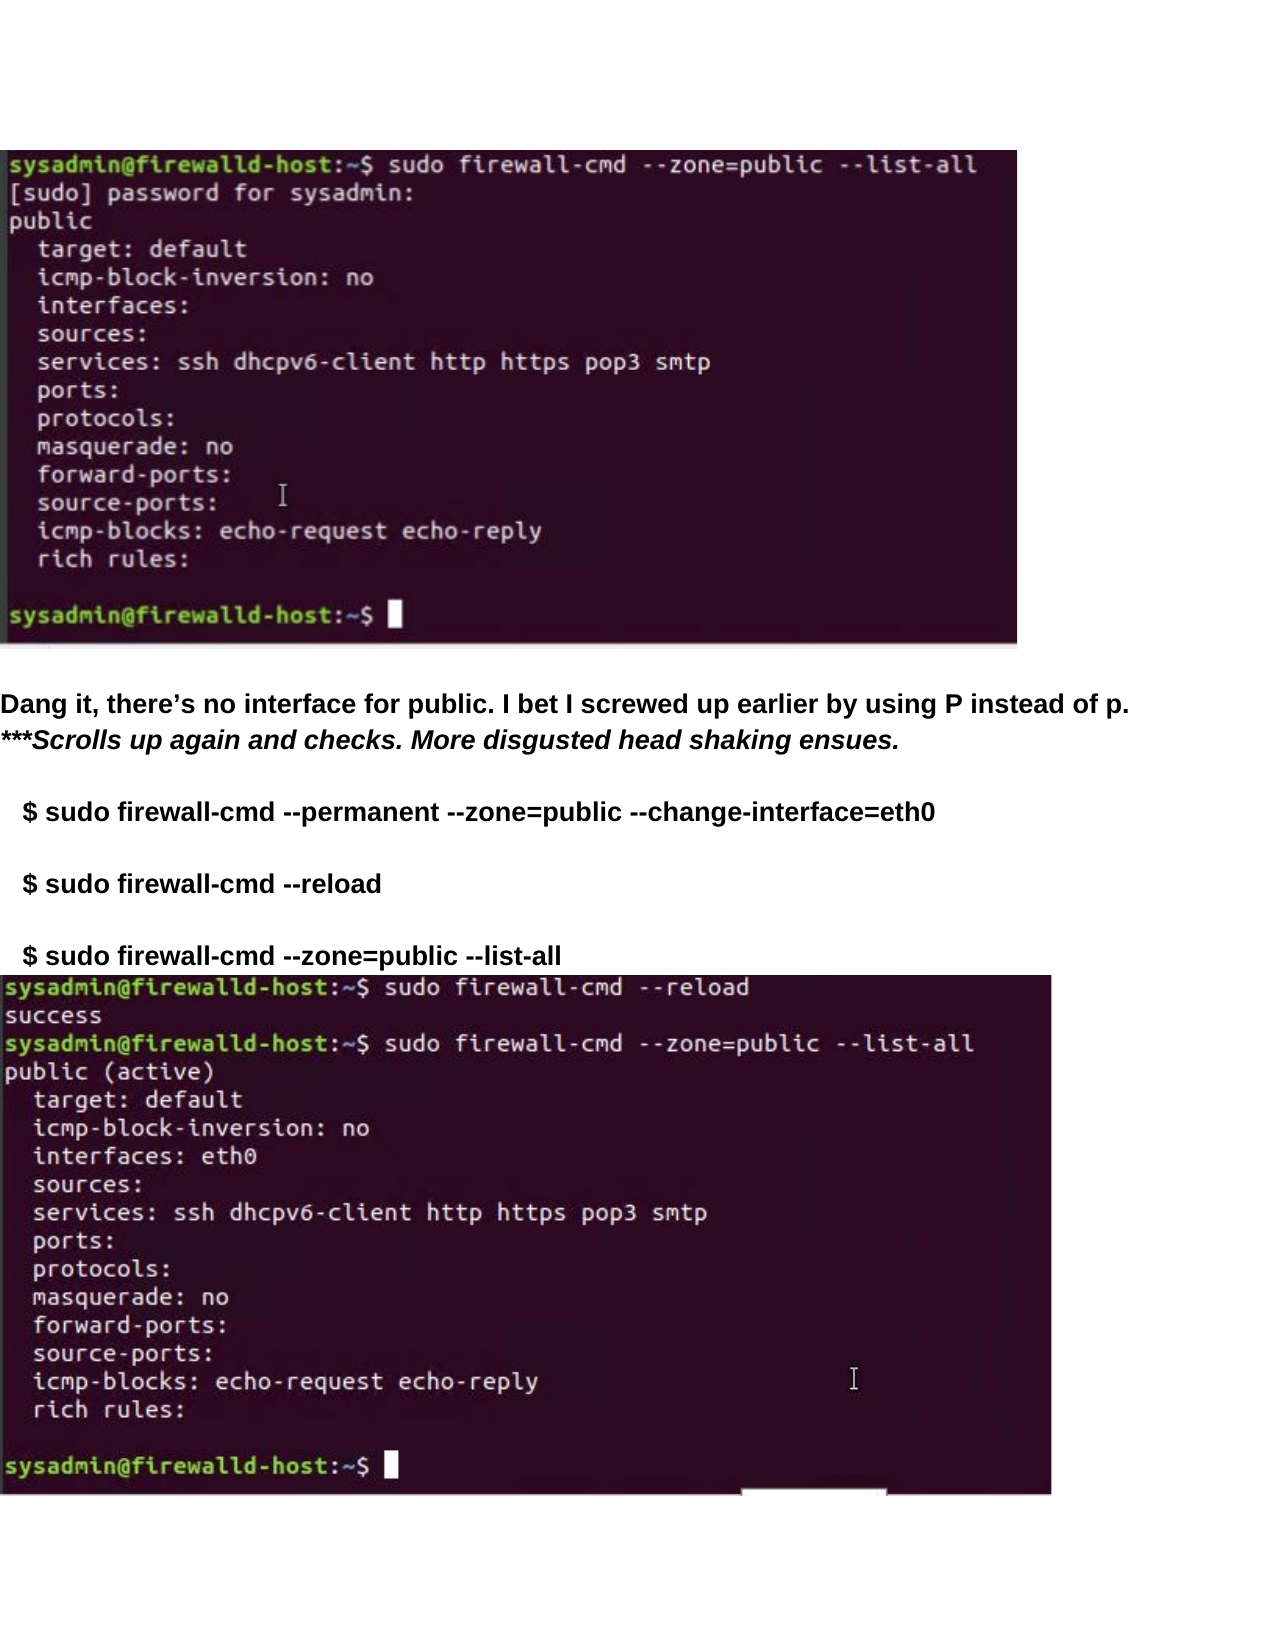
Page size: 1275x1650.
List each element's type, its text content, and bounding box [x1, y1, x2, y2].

text $ sudo firewall-cmd --reload [0, 868, 1275, 899]
text ***Scrolls up again and checks. More disgusted head shaking ensues. [0, 724, 1275, 755]
picture [0, 975, 1052, 1496]
picture [0, 150, 1018, 649]
text Dang it, there’s no interface for public. I bet I screwed up earlier by using P instead of p. [0, 688, 1275, 719]
text $ sudo firewall-cmd --zone=public --list-all [0, 940, 1275, 971]
text $ sudo firewall-cmd --permanent --zone=public --change-interface=eth0 [0, 796, 1275, 827]
